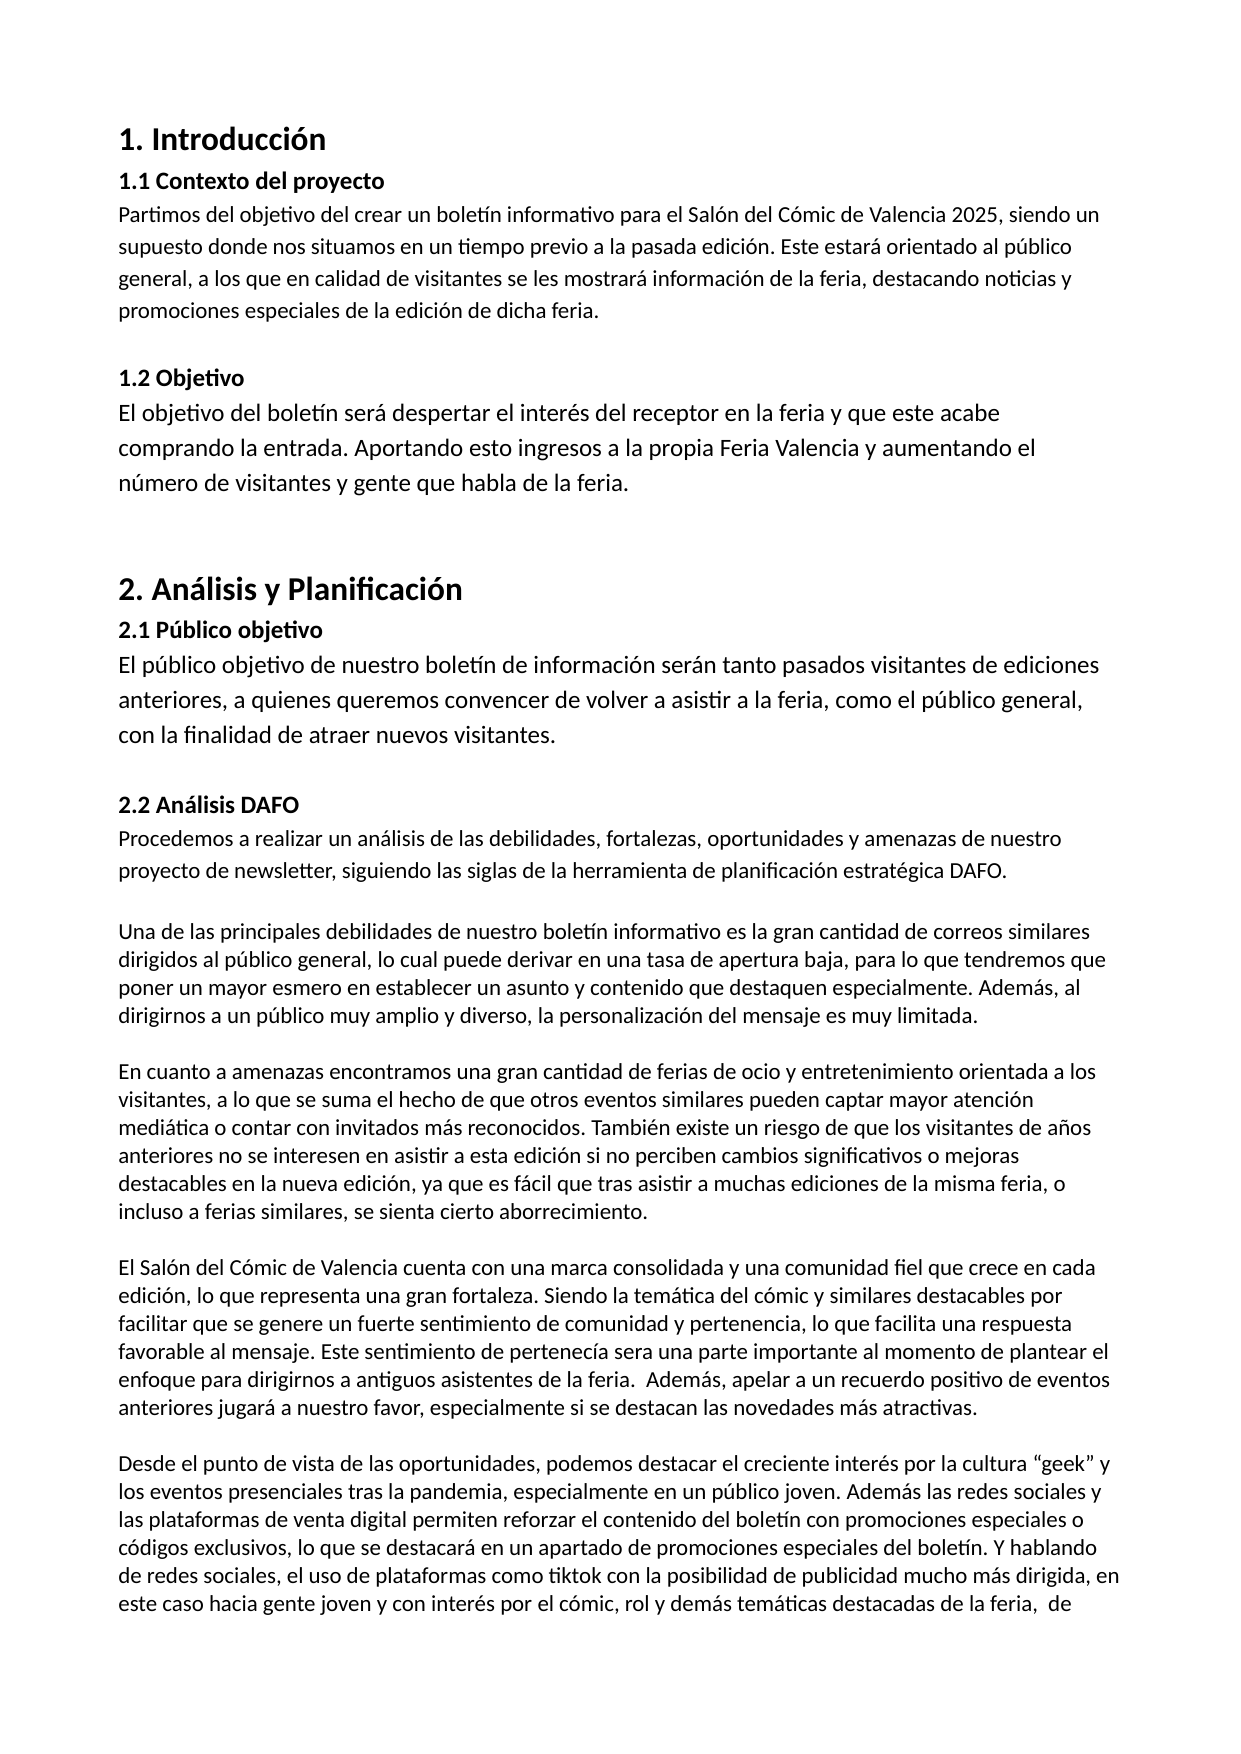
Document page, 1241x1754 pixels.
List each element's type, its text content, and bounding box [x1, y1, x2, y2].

text 1.1 Contexto del proyecto [118, 165, 1122, 195]
text 2. Análisis y Planificación [118, 568, 1122, 608]
text El objetivo del boletín será despertar el interés del receptor en la feria y que este acabe comprando la entrada. Aportando esto ingresos a la propia Feria Valencia y aumentando el número de visitantes y gente que habla de la feria. [118, 397, 1122, 497]
text 1. Introducción [118, 118, 1122, 159]
text 1.2 Objetivo [118, 362, 1122, 392]
text Desde el punto de vista de las oportunidades, podemos destacar el creciente interés por la cultura “geek” y los eventos presenciales tras la pandemia, especialmente en un público joven. Además las redes sociales y las plataformas de venta digital permiten reforzar el contenido del boletín con promociones especiales o códigos exclusivos, lo que se destacará en un apartado de promociones especiales del boletín. Y hablando de redes sociales, el uso de plataformas como tiktok con la posibilidad de publicidad mucho más dirigida, en este caso hacia gente joven y con interés por el cómic, rol y demás temáticas destacadas de la feria, de [118, 1449, 1122, 1617]
text En cuanto a amenazas encontramos una gran cantidad de ferias de ocio y entretenimiento orientada a los visitantes, a lo que se suma el hecho de que otros eventos similares pueden captar mayor atención mediática o contar con invitados más reconocidos. También existe un riesgo de que los visitantes de años anteriores no se interesen en asistir a esta edición si no perciben cambios significativos o mejoras destacables en la nueva edición, ya que es fácil que tras asistir a muchas ediciones de la misma feria, o incluso a ferias similares, se sienta cierto aborrecimiento. [118, 1057, 1122, 1225]
text 2.2 Análisis DAFO [118, 789, 1122, 820]
text Partimos del objetivo del crear un boletín informativo para el Salón del Cómic de Valencia 2025, siendo un supuesto donde nos situamos en un tiempo previo a la pasada edición. Este estará orientado al público general, a los que en calidad de visitantes se les mostrará información de la feria, destacando noticias y promociones especiales de la edición de dicha feria. [118, 200, 1122, 324]
text 2.1 Público objetivo [118, 614, 1122, 645]
text Una de las principales debilidades de nuestro boletín informativo es la gran cantidad de correos similares dirigidos al público general, lo cual puede derivar en una tasa de apertura baja, para lo que tendremos que poner un mayor esmero en establecer un asunto y contenido que destaquen especialmente. Además, al dirigirnos a un público muy amplio y diverso, la personalización del mensaje es muy limitada. [118, 917, 1122, 1029]
text Procedemos a realizar un análisis de las debilidades, fortalezas, oportunidades y amenazas de nuestro proyecto de newsletter, siguiendo las siglas de la herramienta de planificación estratégica DAFO. [118, 824, 1122, 885]
text El público objetivo de nuestro boletín de información serán tanto pasados visitantes de ediciones anteriores, a quienes queremos convencer de volver a asistir a la feria, como el público general, con la finalidad de atraer nuevos visitantes. [118, 649, 1122, 750]
text El Salón del Cómic de Valencia cuenta con una marca consolidada y una comunidad fiel que crece en cada edición, lo que representa una gran fortaleza. Siendo la temática del cómic y similares destacables por facilitar que se genere un fuerte sentimiento de comunidad y pertenencia, lo que facilita una respuesta favorable al mensaje. Este sentimiento de pertenecía sera una parte importante al momento de plantear el enfoque para dirigirnos a antiguos asistentes de la feria. Además, apelar a un recuerdo positivo de eventos anteriores jugará a nuestro favor, especialmente si se destacan las novedades más atractivas. [118, 1253, 1122, 1421]
